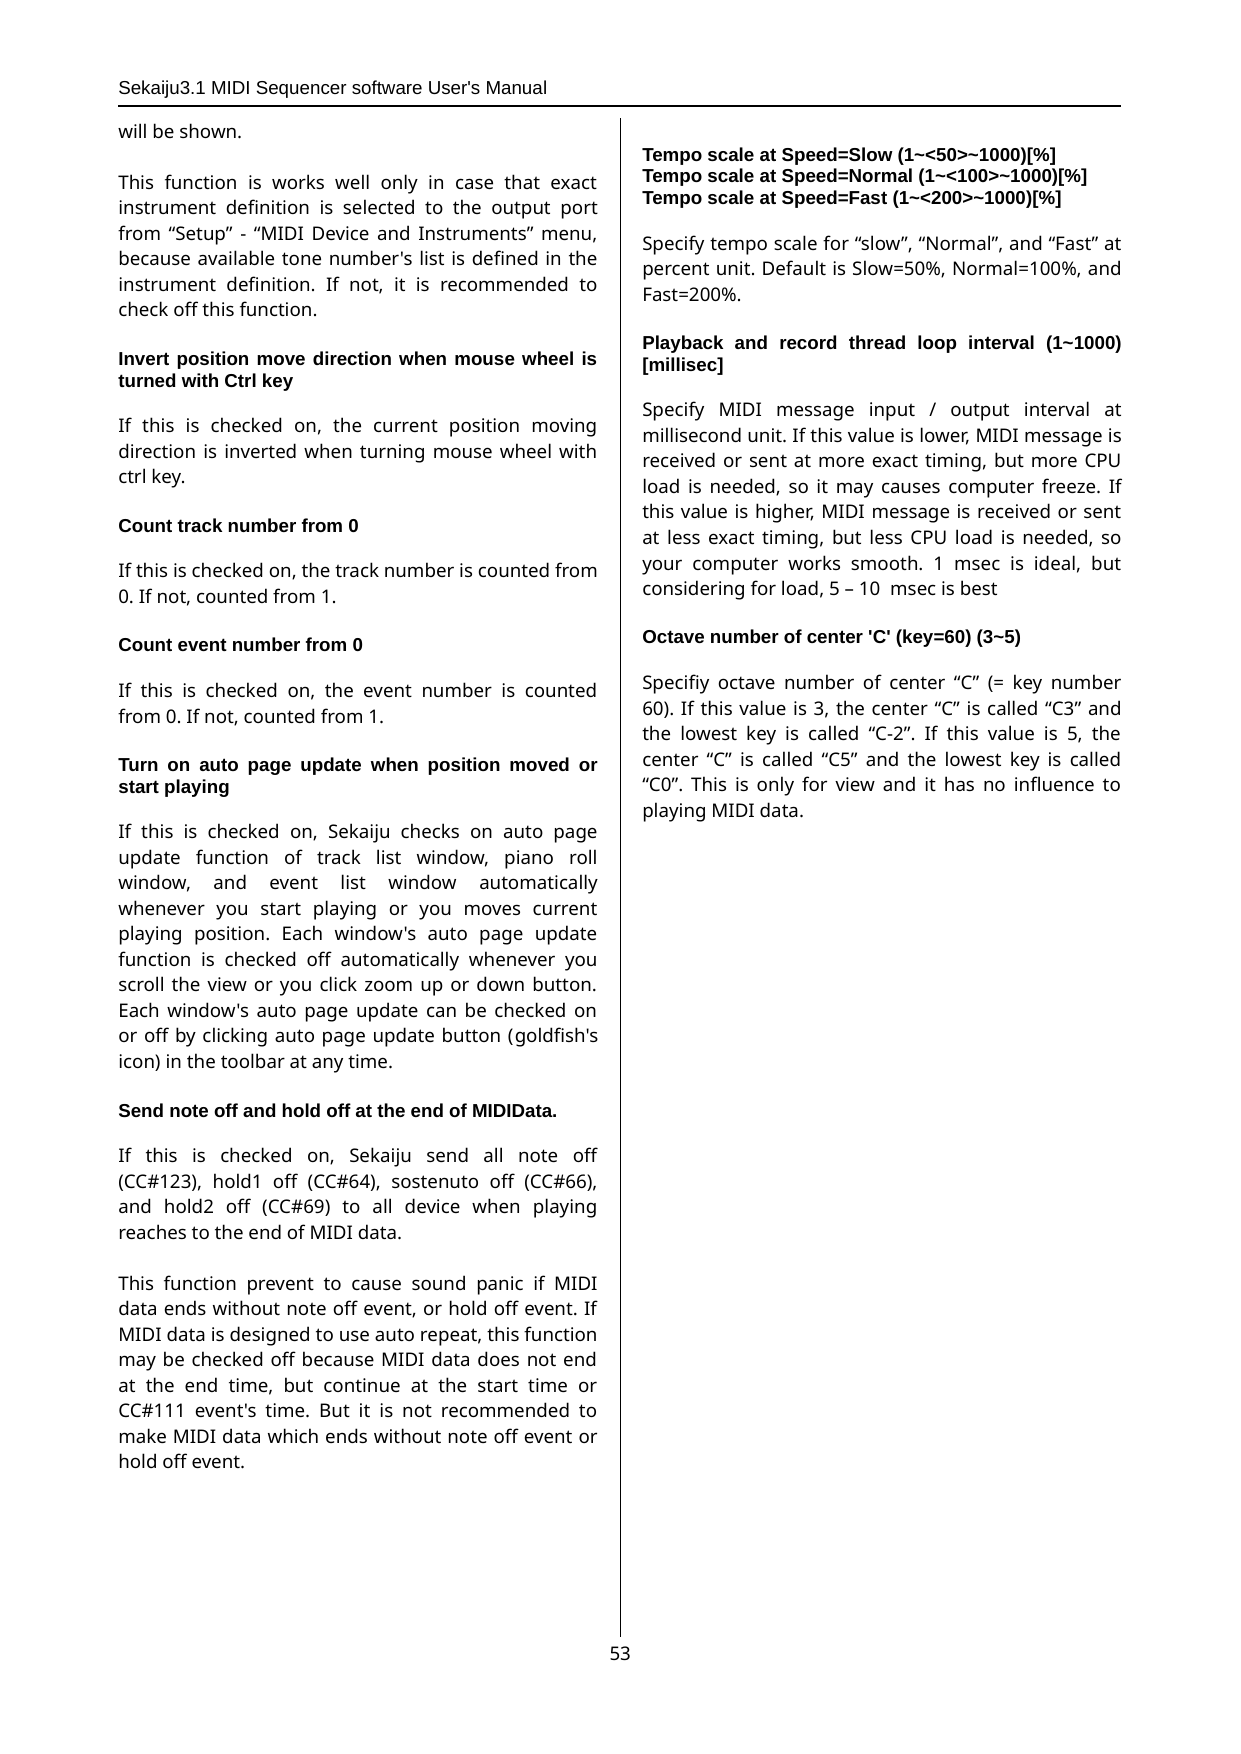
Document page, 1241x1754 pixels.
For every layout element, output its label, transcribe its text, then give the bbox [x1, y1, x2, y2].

text Specifiy octave number of center “C” (= key number 60). If this value is 3, the center “C” is called “C3” and the lowest key is called “C-2”. If this value is 5, the center “C” is called “C5” and the lowest key is called “C0”. This is only for view and it has no influence to playing MIDI data. [642, 669, 1122, 823]
text If this is checked on, the event number is counted from 0. If not, counted from 1. [118, 677, 598, 728]
text If this is checked on, Sekaiju send all note off (CC#123), hold1 off (CC#64), sostenuto off (CC#66), and hold2 off (CC#69) to all device when playing reaches to the end of MIDI data. [118, 1142, 598, 1244]
text Playback and record thread loop interval (1~1000)[millisec] [642, 332, 1122, 375]
text If this is checked on, Sekaiju checks on auto page update function of track list window, piano roll window, and event list window automatically whenever you start playing or you moves current playing position. Each window's auto page update function is checked off automatically whenever you scroll the view or you click zoom up or down button. Each window's auto page update can be checked on or off by clicking auto page update button (goldfish's icon) in the toolbar at any time. [118, 819, 598, 1074]
text Tempo scale at Speed=Slow (1~<50>~1000)[%] [642, 144, 1122, 165]
text Send note off and hold off at the end of MIDIData. [118, 1099, 598, 1121]
text Invert position move direction when mouse wheel is turned with Ctrl key [118, 348, 598, 391]
text If this is checked on, the track number is counted from 0. If not, counted from 1. [118, 558, 598, 609]
text Specify MIDI message input / output interval at millisecond unit. If this value is lower, MIDI message is received or sent at more exact timing, but more CPU load is needed, so it may causes computer freeze. If this value is higher, MIDI message is received or sent at less exact timing, but less CPU load is needed, so your computer works smooth. 1 msec is ideal, but considering for load, 5 – 10 msec is best [642, 397, 1122, 601]
text This function prevent to cause sound panic if MIDI data ends without note off event, or hold off event. If MIDI data is designed to use auto repeat, this function may be checked off because MIDI data does not end at the end time, but continue at the start time or CC#111 event's time. But it is not recommended to make MIDI data which ends without note off event or hold off event. [118, 1270, 598, 1474]
text This function is works well only in case that exact instrument definition is selected to the output port from “Setup” - “MIDI Device and Instruments” menu, because available tone number's list is defined in the instrument definition. If not, it is recommended to check off this function. [118, 169, 598, 322]
text Tempo scale at Speed=Fast (1~<200>~1000)[%] [642, 187, 1122, 208]
text will be shown. [118, 118, 598, 144]
text Specify tempo scale for “slow”, “Normal”, and “Fast” at percent unit. Default is Slow=50%, Normal=100%, and Fast=200%. [642, 230, 1122, 306]
text Count event number from 0 [118, 634, 598, 656]
text If this is checked on, the current position moving direction is inverted when turning mouse wheel with ctrl key. [118, 412, 598, 489]
text Octave number of center 'C' (key=60) (3~5) [642, 626, 1122, 648]
text Tempo scale at Speed=Normal (1~<100>~1000)[%] [642, 165, 1122, 187]
text Turn on auto page update when position moved or start playing [118, 754, 598, 797]
text Count track number from 0 [118, 514, 598, 536]
